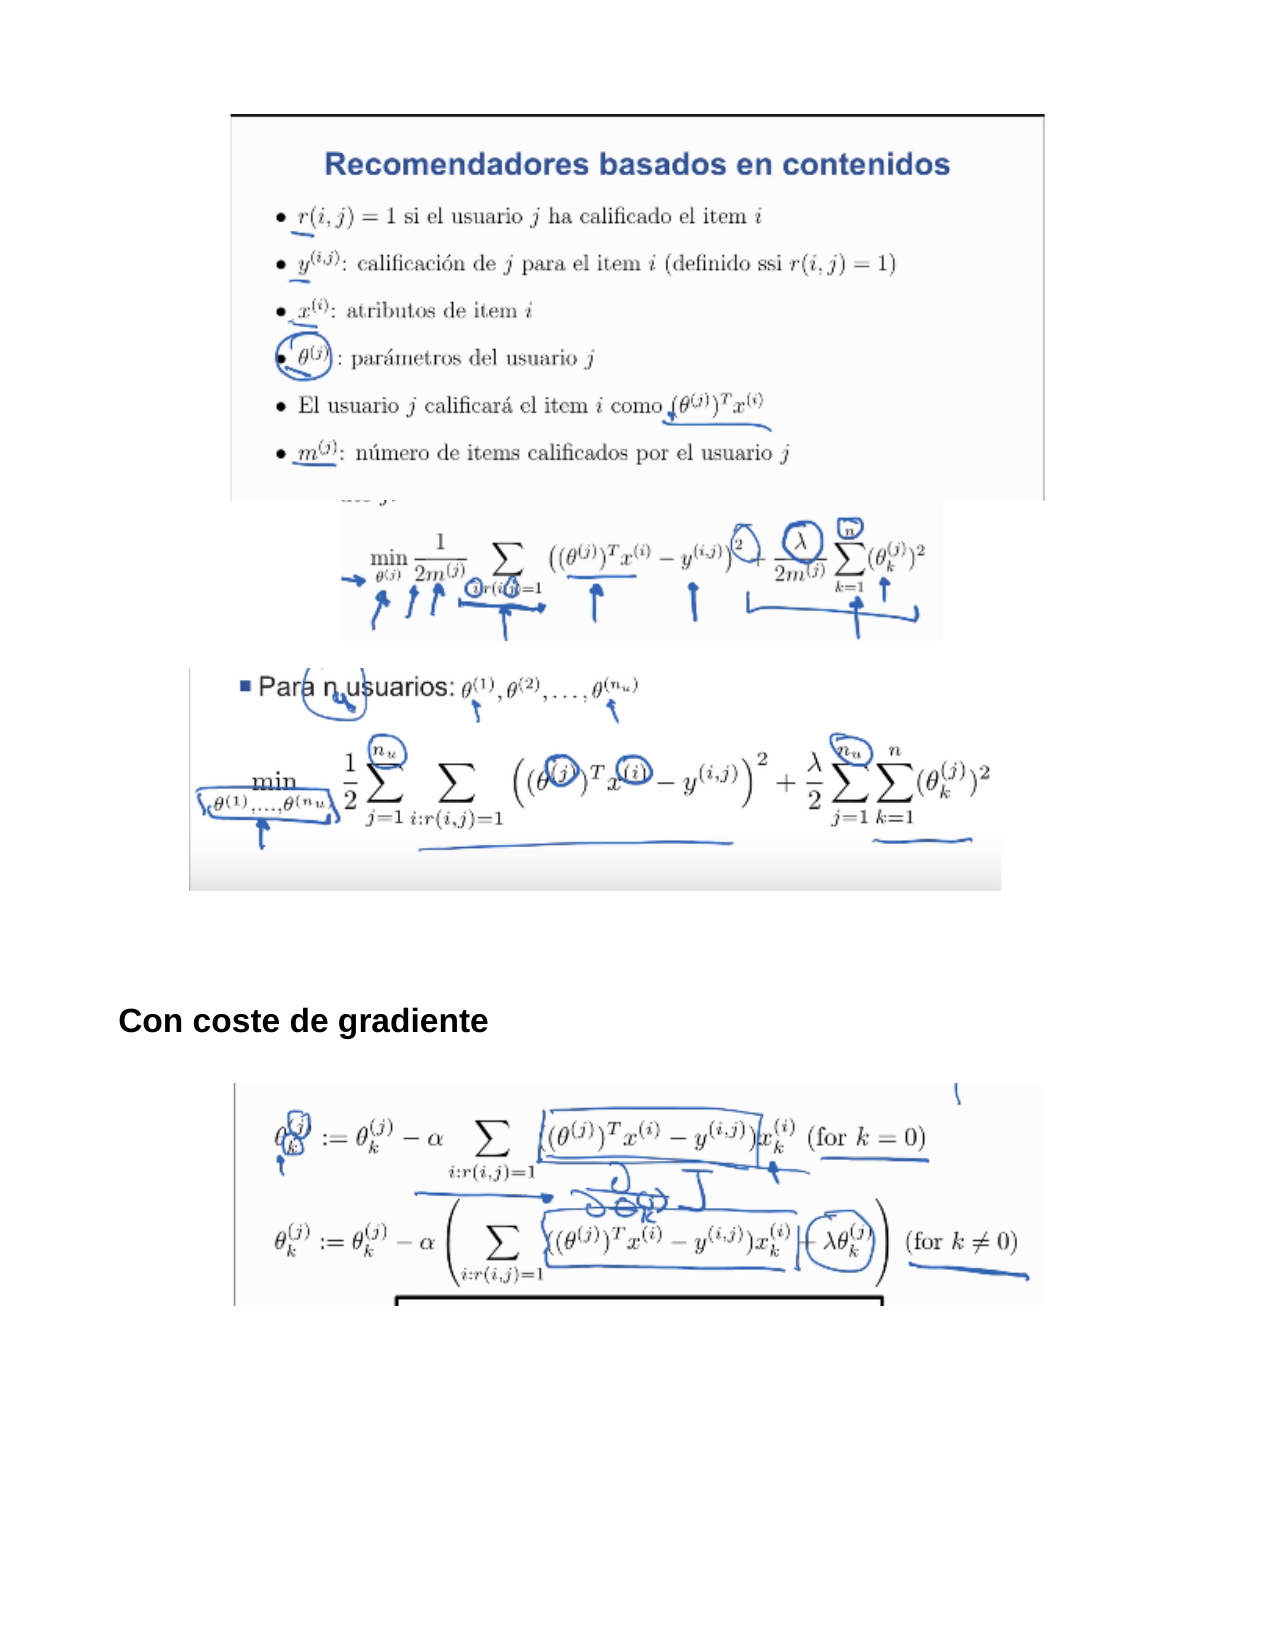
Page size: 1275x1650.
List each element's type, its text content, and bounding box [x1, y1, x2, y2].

picture [230, 114, 1045, 641]
picture [233, 1083, 1042, 1306]
subtitle Con coste de gradiente [118, 1001, 1157, 1040]
picture [189, 668, 1002, 891]
